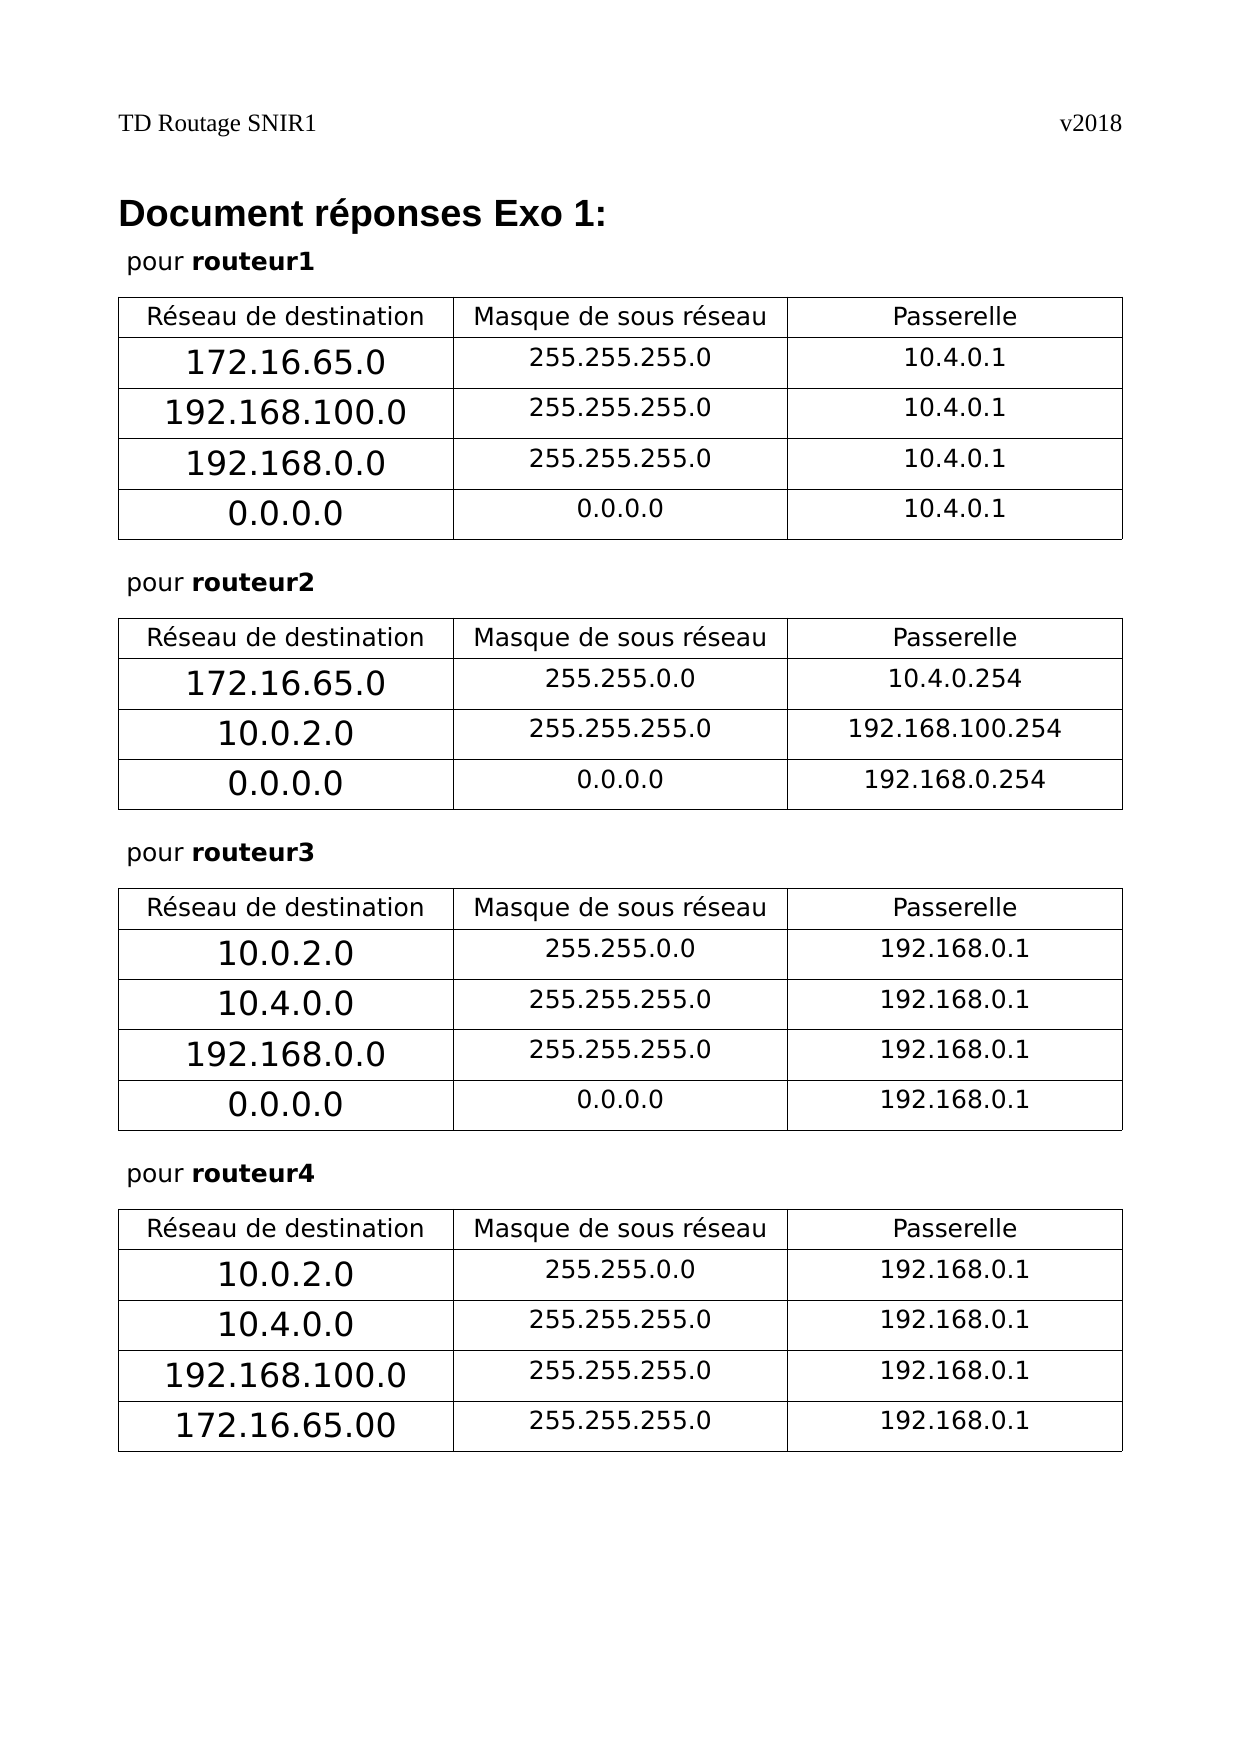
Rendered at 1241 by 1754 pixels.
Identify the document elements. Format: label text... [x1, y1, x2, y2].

table_cell 192.168.0.1 [788, 930, 1122, 979]
subtitle Document réponses Exo 1: [118, 191, 1122, 234]
table_cell 192.168.0.0 [119, 439, 453, 488]
table_cell 0.0.0.0 [119, 760, 453, 809]
table_header Réseau de destination [119, 619, 453, 658]
table_cell 255.255.255.0 [454, 980, 787, 1029]
table_header Masque de sous réseau [454, 889, 787, 928]
table_cell 192.168.0.1 [788, 1081, 1122, 1130]
table_cell 255.255.255.0 [454, 1301, 787, 1350]
table_cell 172.16.65.00 [119, 1402, 453, 1451]
table_cell 10.4.0.0 [119, 1301, 453, 1350]
table_header Réseau de destination [119, 298, 453, 337]
table_cell 10.0.2.0 [119, 1250, 453, 1300]
table_cell 192.168.0.1 [788, 1030, 1122, 1080]
table_header Passerelle [788, 619, 1122, 658]
table_header Passerelle [788, 889, 1122, 928]
table_cell 172.16.65.0 [119, 338, 453, 388]
table_cell 255.255.0.0 [454, 930, 787, 979]
table_header Passerelle [788, 298, 1122, 337]
table_cell 255.255.255.0 [454, 710, 787, 759]
table_cell 255.255.255.0 [454, 439, 787, 488]
table_cell 255.255.255.0 [454, 1351, 787, 1401]
table_cell 10.4.0.1 [788, 439, 1122, 488]
table_cell 10.0.2.0 [119, 710, 453, 759]
table_cell 0.0.0.0 [119, 1081, 453, 1130]
table_cell 255.255.255.0 [454, 389, 787, 438]
table_cell 255.255.255.0 [454, 338, 787, 388]
table_header Réseau de destination [119, 1210, 453, 1249]
table_cell 10.4.0.0 [119, 980, 453, 1029]
table_cell 192.168.0.1 [788, 980, 1122, 1029]
table_cell 192.168.100.0 [119, 1351, 453, 1401]
table_cell 0.0.0.0 [119, 490, 453, 539]
table_cell 192.168.0.1 [788, 1402, 1122, 1451]
text pour routeur4 [118, 1159, 1122, 1188]
table_cell 0.0.0.0 [454, 1081, 787, 1130]
table_cell 10.4.0.1 [788, 338, 1122, 388]
table_cell 10.4.0.1 [788, 389, 1122, 438]
text pour routeur3 [118, 838, 1122, 867]
table_cell 255.255.255.0 [454, 1030, 787, 1080]
table_cell 192.168.0.1 [788, 1351, 1122, 1401]
table_header Masque de sous réseau [454, 298, 787, 337]
text pour routeur1 [118, 247, 1122, 276]
table_cell 192.168.0.1 [788, 1301, 1122, 1350]
table_cell 10.4.0.254 [788, 659, 1122, 708]
table_cell 0.0.0.0 [454, 760, 787, 809]
table_header Masque de sous réseau [454, 619, 787, 658]
table_cell 192.168.0.0 [119, 1030, 453, 1080]
table_cell 192.168.100.254 [788, 710, 1122, 759]
table_cell 255.255.0.0 [454, 1250, 787, 1300]
table_cell 192.168.0.254 [788, 760, 1122, 809]
table_header Masque de sous réseau [454, 1210, 787, 1249]
table_cell 255.255.255.0 [454, 1402, 787, 1451]
table_cell 192.168.100.0 [119, 389, 453, 438]
text pour routeur2 [118, 568, 1122, 597]
table_cell 172.16.65.0 [119, 659, 453, 708]
table_cell 10.4.0.1 [788, 490, 1122, 539]
table_cell 10.0.2.0 [119, 930, 453, 979]
table_header Réseau de destination [119, 889, 453, 928]
table_header Passerelle [788, 1210, 1122, 1249]
table_cell 192.168.0.1 [788, 1250, 1122, 1300]
table_cell 255.255.0.0 [454, 659, 787, 708]
table_cell 0.0.0.0 [454, 490, 787, 539]
